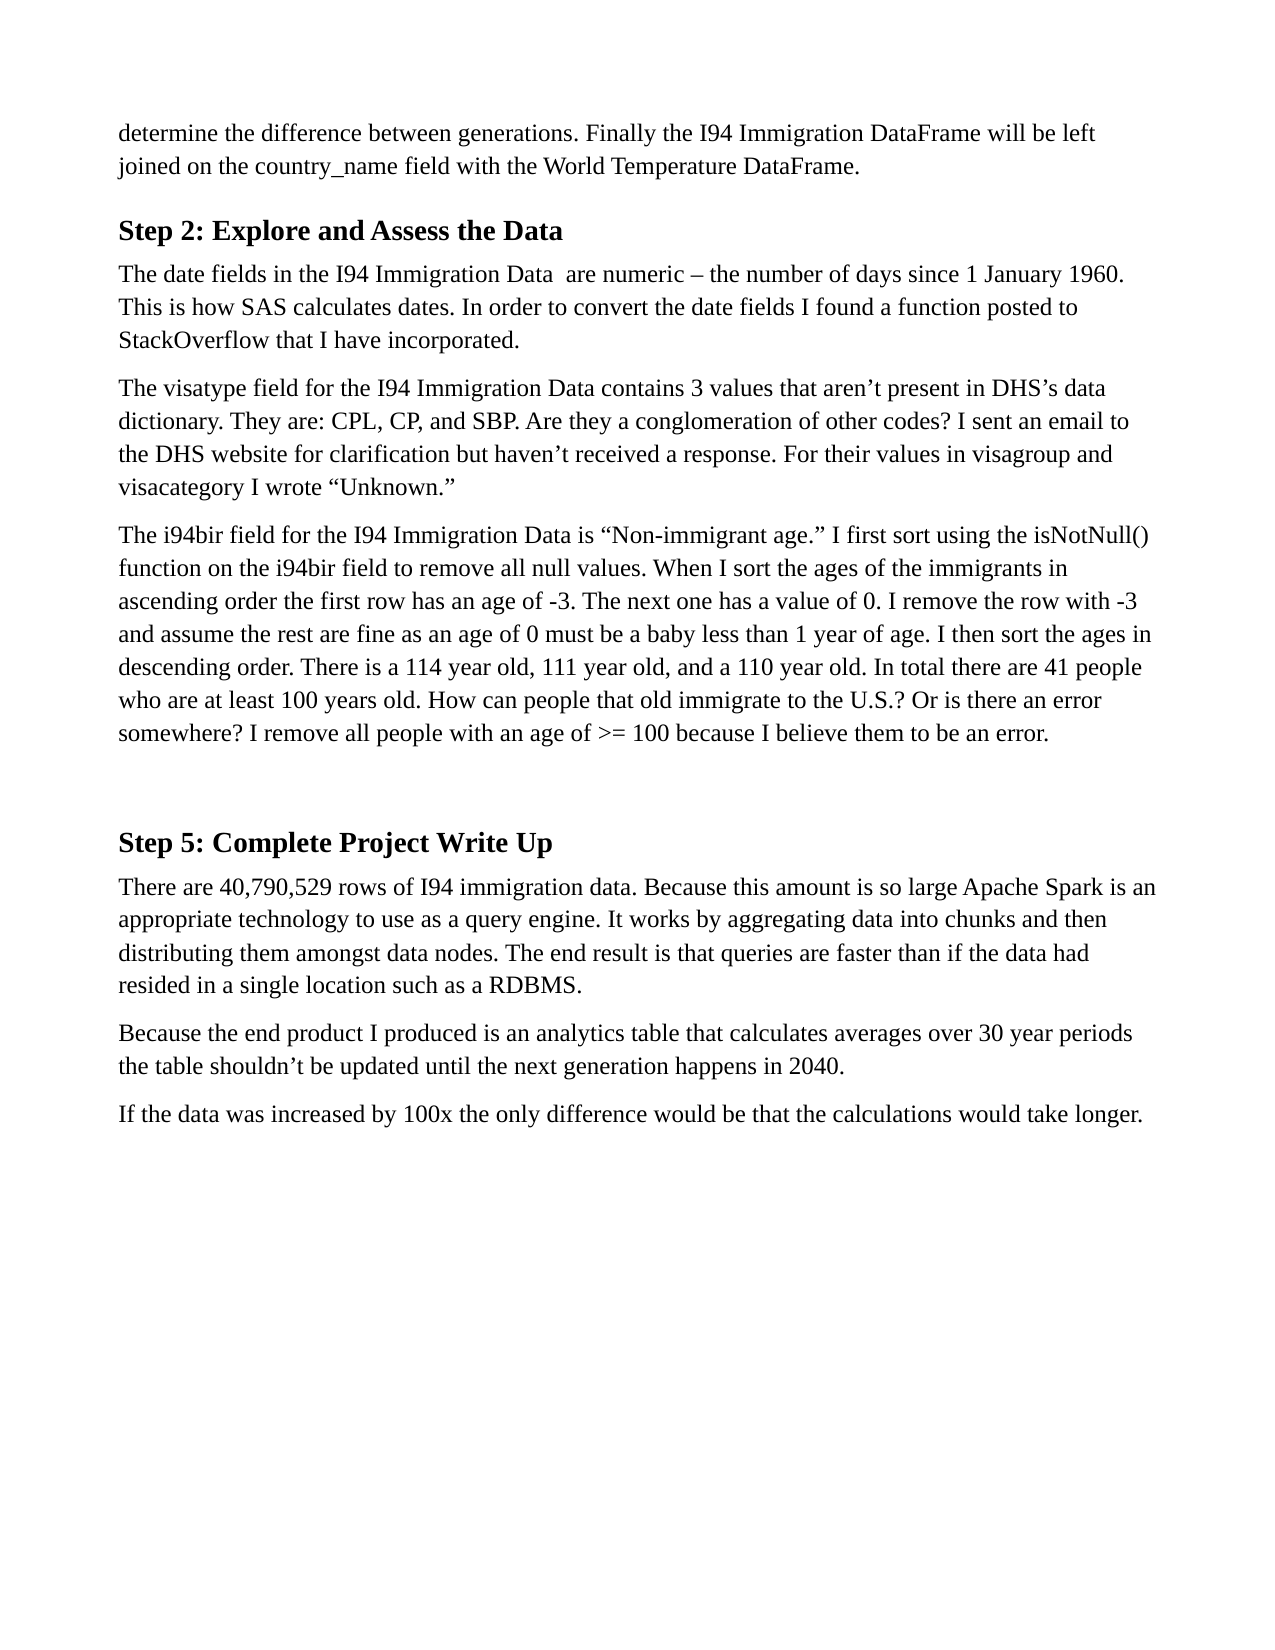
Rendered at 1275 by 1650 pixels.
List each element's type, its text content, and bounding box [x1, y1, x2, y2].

text The date fields in the I94 Immigration Data are numeric – the number of days since 1 January 1960. This is how SAS calculates dates. In order to convert the date fields I found a function posted to StackOverflow that I have incorporated. [118, 259, 1157, 354]
text Because the end product I produced is an analytics table that calculates averages over 30 year periods the table shouldn’t be updated until the next generation happens in 2040. [118, 1018, 1157, 1080]
text If the data was increased by 100x the only difference would be that the calculations would take longer. [118, 1099, 1157, 1128]
text The i94bir field for the I94 Immigration Data is “Non-immigrant age.” I first sort using the isNotNull() function on the i94bir field to remove all null values. When I sort the ages of the immigrants in ascending order the first row has an age of -3. The next one has a value of 0. I remove the row with -3 and assume the rest are fine as an age of 0 must be a baby less than 1 year of age. I then sort the ages in descending order. There is a 114 year old, 111 year old, and a 110 year old. In total there are 41 people who are at least 100 years old. How can people that old immigrate to the U.S.? Or is there an error somewhere? I remove all people with an age of >= 100 because I believe them to be an error. [118, 520, 1157, 747]
text The visatype field for the I94 Immigration Data contains 3 values that aren’t present in DHS’s data dictionary. They are: CPL, CP, and SBP. Are they a conglomeration of other codes? I sent an email to the DHS website for clarification but haven’t received a response. For their values in visagroup and visacategory I wrote “Unknown.” [118, 373, 1157, 501]
text determine the difference between generations. Finally the I94 Immigration DataFrame will be left joined on the country_name field with the World Temperature DataFrame. [118, 118, 1157, 180]
text There are 40,790,529 rows of I94 immigration data. Because this amount is so large Apache Spark is an appropriate technology to use as a query engine. It works by aggregating data into chunks and then distributing them amongst data nodes. The end result is that queries are faster than if the data had resided in a single location such as a RDBMS. [118, 872, 1157, 999]
subtitle Step 2: Explore and Assess the Data [118, 213, 1157, 247]
subtitle Step 5: Complete Project Write Up [118, 826, 1157, 859]
